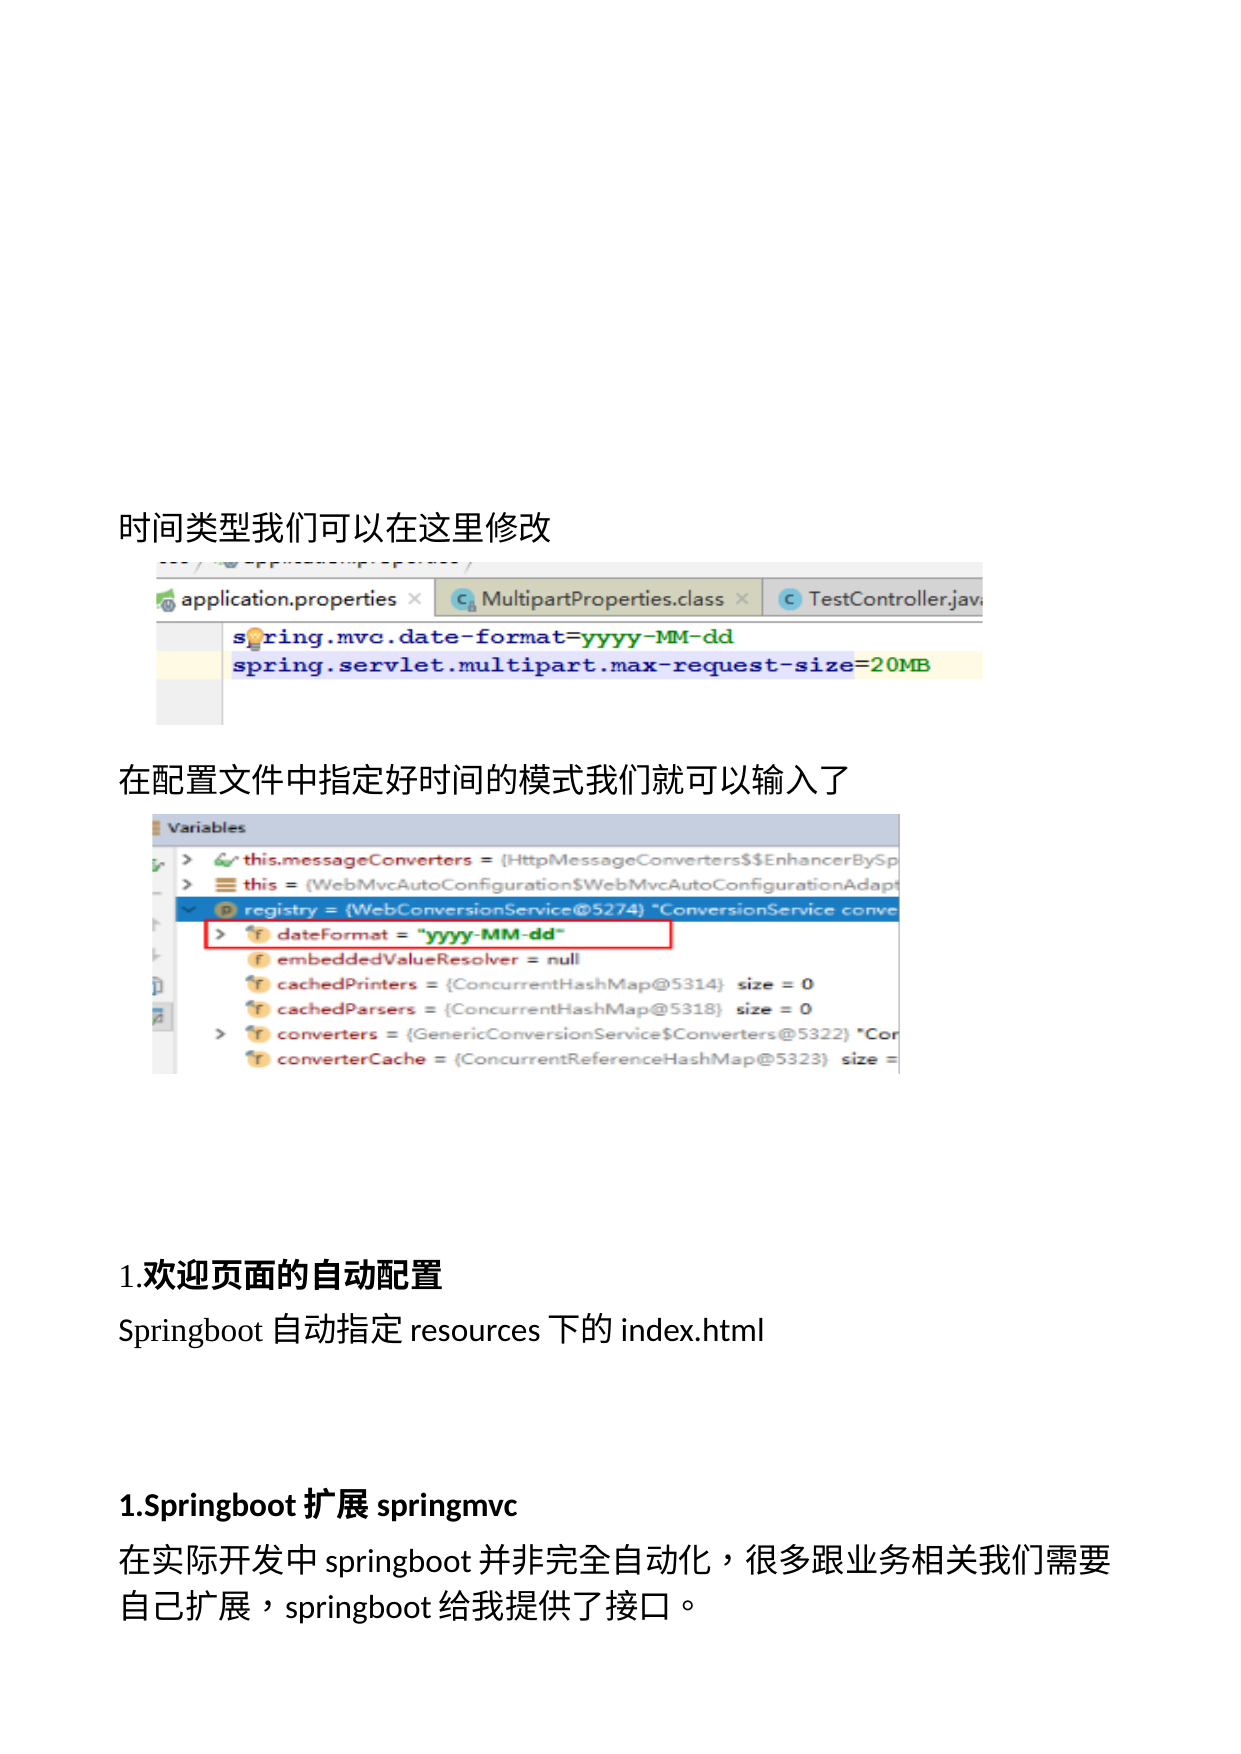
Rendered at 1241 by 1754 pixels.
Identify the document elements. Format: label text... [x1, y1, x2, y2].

subtitle 1.欢迎页面的自动配置 [118, 1249, 1122, 1297]
text 在实际开发中springboot并非完全自动化，很多跟业务相关我们需要自己扩展，springboot给我提供了接口。 [118, 1537, 1122, 1628]
subtitle 1.Springboot扩展springmvc [118, 1484, 1122, 1524]
text 在配置文件中指定好时间的模式我们就可以输入了 [118, 754, 1122, 802]
text Springboot自动指定resources下的index.html [118, 1309, 1122, 1350]
picture [152, 814, 902, 1074]
text 时间类型我们可以在这里修改 [118, 501, 1122, 550]
picture [156, 562, 983, 725]
